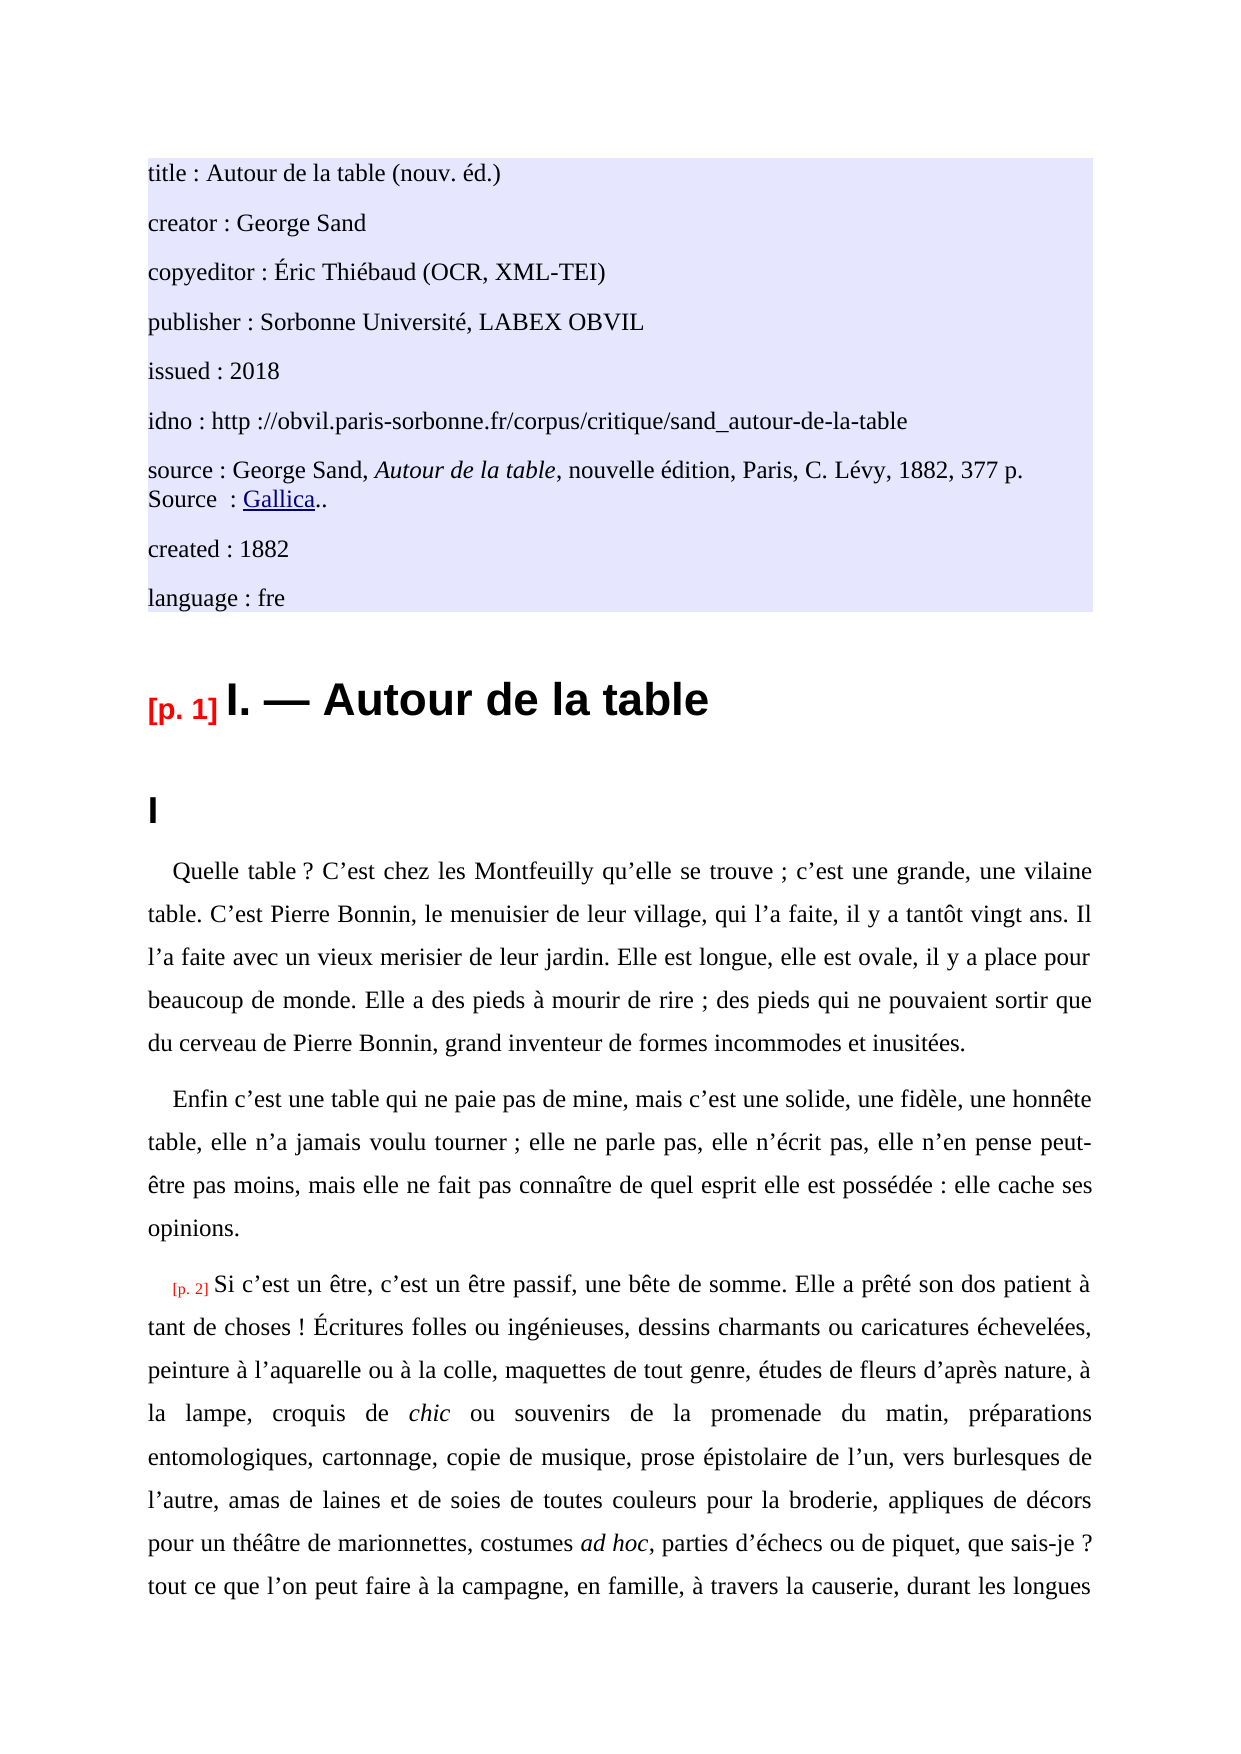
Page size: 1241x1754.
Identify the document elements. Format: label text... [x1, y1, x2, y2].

text creator : George Sand [148, 208, 1093, 236]
text source : George Sand, Autour de la table, nouvelle édition, Paris, C. Lévy, 1882, 377 p. Source : Gallica.. [148, 456, 1093, 513]
text [p. 2] Si c’est un être, c’est un être passif, une bête de somme. Elle a prêté son dos patient à tant de choses ! Écritures folles ou ingénieuses, dessins charmants ou caricatures échevelées, peinture à l’aquarelle ou à la colle, maquettes de tout genre, études de fleurs d’après nature, à la lampe, croquis de chic ou souvenirs de la promenade du matin, préparations entomologiques, cartonnage, copie de musique, prose épistolaire de l’un, vers burlesques de l’autre, amas de laines et de soies de toutes couleurs pour la broderie, appliques de décors pour un théâtre de marionnettes, costumes ad hoc, parties d’échecs ou de piquet, que sais-je ? tout ce que l’on peut faire à la campagne, en famille, à travers la causerie, durant les longues [148, 1269, 1093, 1600]
text issued : 2018 [148, 356, 1093, 385]
text language : fre [148, 583, 1093, 612]
text copyeditor : Éric Thiébaud (OCR, XML-TEI) [148, 257, 1093, 286]
text idno : http ://obvil.paris-sorbonne.fr/corpus/critique/sand_autour-de-la-table [148, 406, 1093, 435]
text Quelle table ? C’est chez les Montfeuilly qu’elle se trouve ; c’est une grande, une vilaine table. C’est Pierre Bonnin, le menuisier de leur village, qui l’a faite, il y a tantôt vingt ans. Il l’a faite avec un vieux merisier de leur jardin. Elle est longue, elle est ovale, il y a place pour beaucoup de monde. Elle a des pieds à mourir de rire ; des pieds qui ne pouvaient sortir que du cerveau de Pierre Bonnin, grand inventeur de formes incommodes et inusitées. [148, 856, 1093, 1057]
subtitle I [148, 788, 1093, 831]
text title : Autour de la table (nouv. éd.) [148, 158, 1093, 187]
text created : 1882 [148, 534, 1093, 563]
subtitle [p. 1] I. — Autour de la table [148, 673, 1093, 725]
text Enfin c’est une table qui ne paie pas de mine, mais c’est une solide, une fidèle, une honnête table, elle n’a jamais voulu tourner ; elle ne parle pas, elle n’écrit pas, elle n’en pense peut-être pas moins, mais elle ne fait pas connaître de quel esprit elle est possédée : elle cache ses opinions. [148, 1084, 1093, 1242]
text publisher : Sorbonne Université, LABEX OBVIL [148, 307, 1093, 336]
